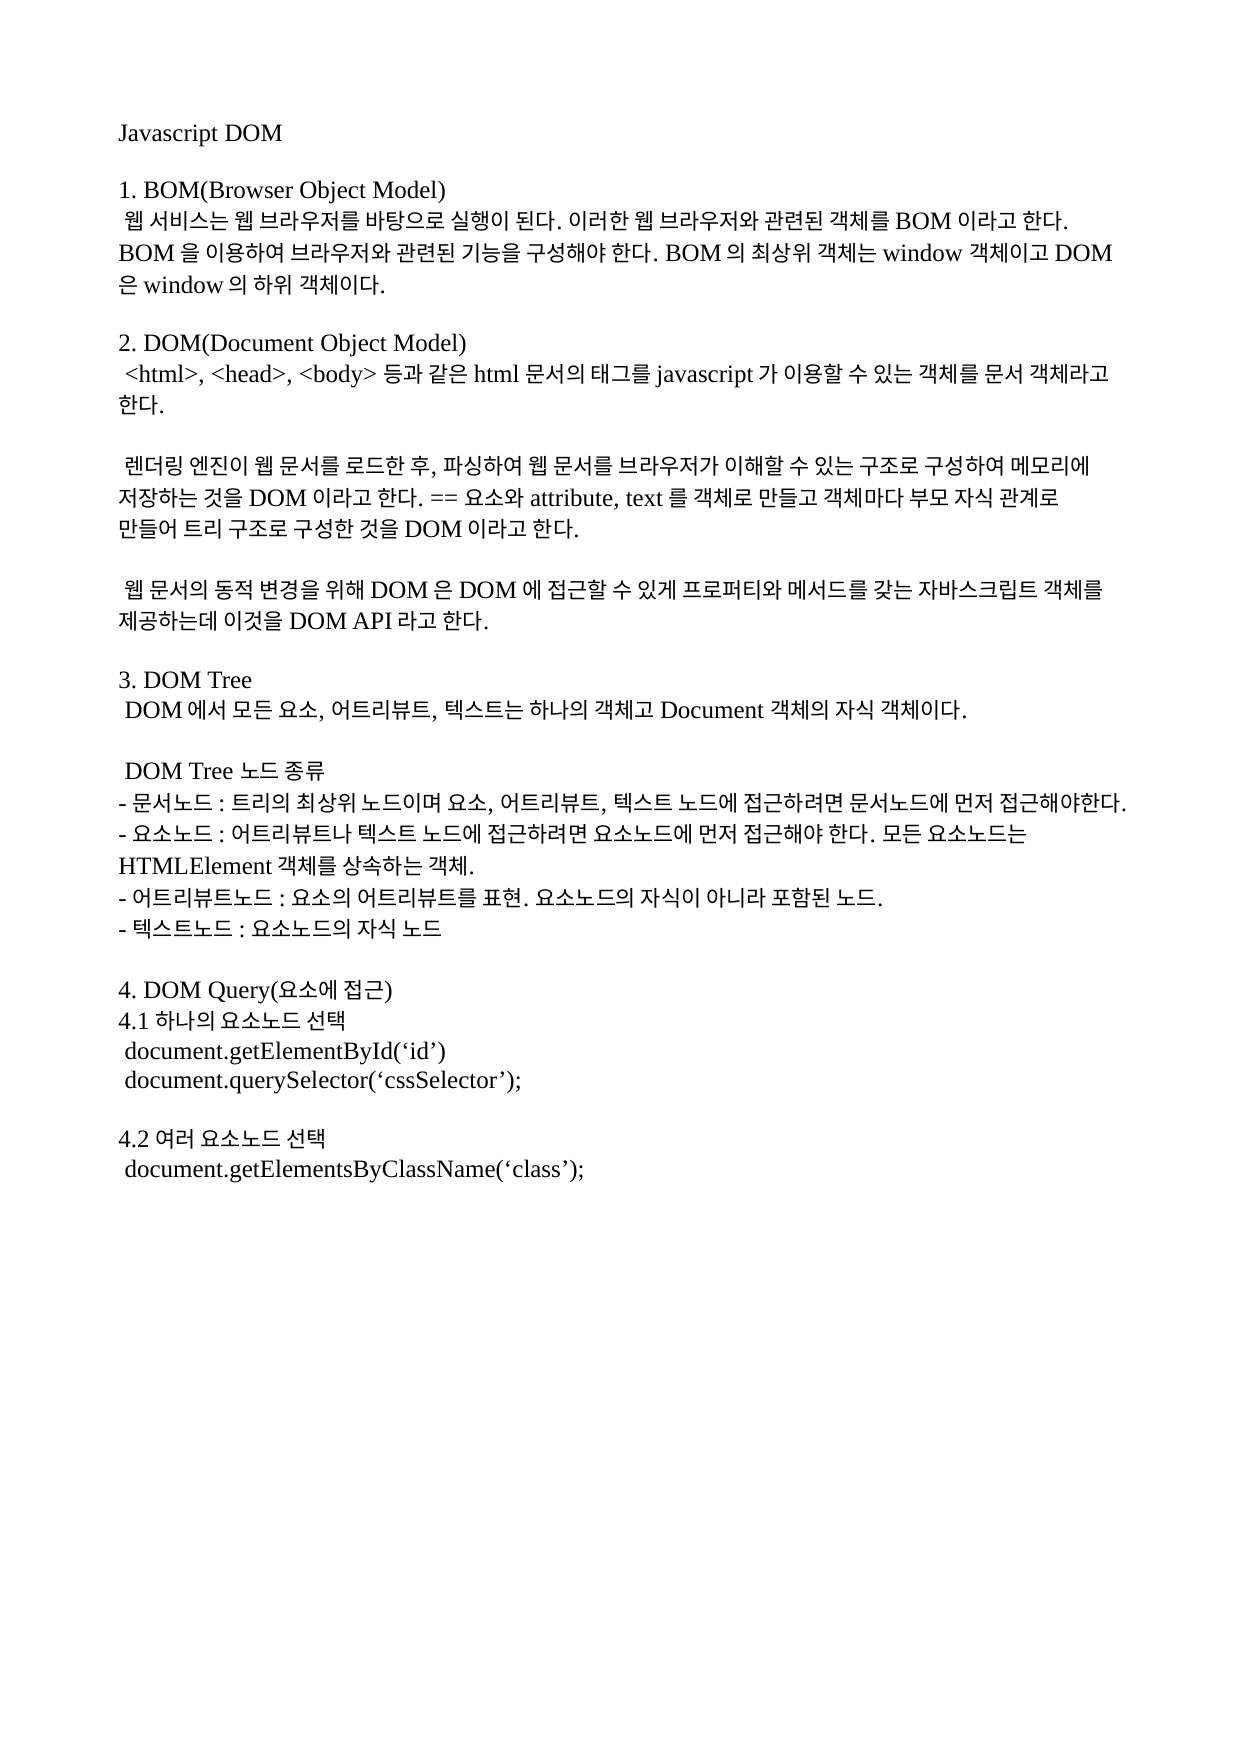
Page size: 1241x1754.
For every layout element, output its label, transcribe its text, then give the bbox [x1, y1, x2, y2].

text 3. DOM Tree [118, 665, 1122, 693]
text 2. DOM(Document Object Model) [118, 328, 1122, 357]
text - 문서노드 : 트리의 최상위 노드이며 요소, 어트리뷰트, 텍스트 노드에 접근하려면 문서노드에 먼저 접근해야한다. [118, 786, 1122, 817]
text 4.2 여러 요소노드 선택 [118, 1122, 1122, 1154]
text - 요소노드 : 어트리뷰트나 텍스트 노드에 접근하려면 요소노드에 먼저 접근해야 한다. 모든 요소노드는 HTMLElement객체를 상속하는 객체. [118, 817, 1122, 881]
text 4. DOM Query(요소에 접근) [118, 973, 1122, 1004]
text DOM에서 모든 요소, 어트리뷰트, 텍스트는 하나의 객체고 Document 객체의 자식 객체이다. [118, 693, 1122, 725]
text document.querySelector(‘cssSelector’); [118, 1065, 1122, 1093]
text - 텍스트노드 : 요소노드의 자식 노드 [118, 912, 1122, 944]
text <html>, <head>, <body> 등과 같은 html 문서의 태그를 javascript가 이용할 수 있는 객체를 문서 객체라고 한다. [118, 357, 1122, 420]
text - 어트리뷰트노드 : 요소의 어트리뷰트를 표현. 요소노드의 자식이 아니라 포함된 노드. [118, 881, 1122, 912]
text 웹 문서의 동적 변경을 위해 DOM은 DOM에 접근할 수 있게 프로퍼티와 메서드를 갖는 자바스크립트 객체를 제공하는데 이것을 DOM API라고 한다. [118, 573, 1122, 636]
text 4.1 하나의 요소노드 선택 [118, 1004, 1122, 1036]
text 웹 서비스는 웹 브라우저를 바탕으로 실행이 된다. 이러한 웹 브라우저와 관련된 객체를 BOM이라고 한다. BOM을 이용하여 브라우저와 관련된 기능을 구성해야 한다. BOM의 최상위 객체는 window 객체이고 DOM은 window의 하위 객체이다. [118, 204, 1122, 299]
text 렌더링 엔진이 웹 문서를 로드한 후, 파싱하여 웹 문서를 브라우저가 이해할 수 있는 구조로 구성하여 메모리에 저장하는 것을 DOM이라고 한다. == 요소와 attribute, text를 객체로 만들고 객체마다 부모 자식 관계로 만들어 트리 구조로 구성한 것을 DOM이라고 한다. [118, 449, 1122, 544]
text Javascript DOM [118, 118, 1122, 147]
text document.getElementsByClassName(‘class’); [118, 1154, 1122, 1183]
text document.getElementById(‘id’) [118, 1036, 1122, 1065]
text DOM Tree 노드 종류 [118, 754, 1122, 786]
text 1. BOM(Browser Object Model) [118, 176, 1122, 204]
